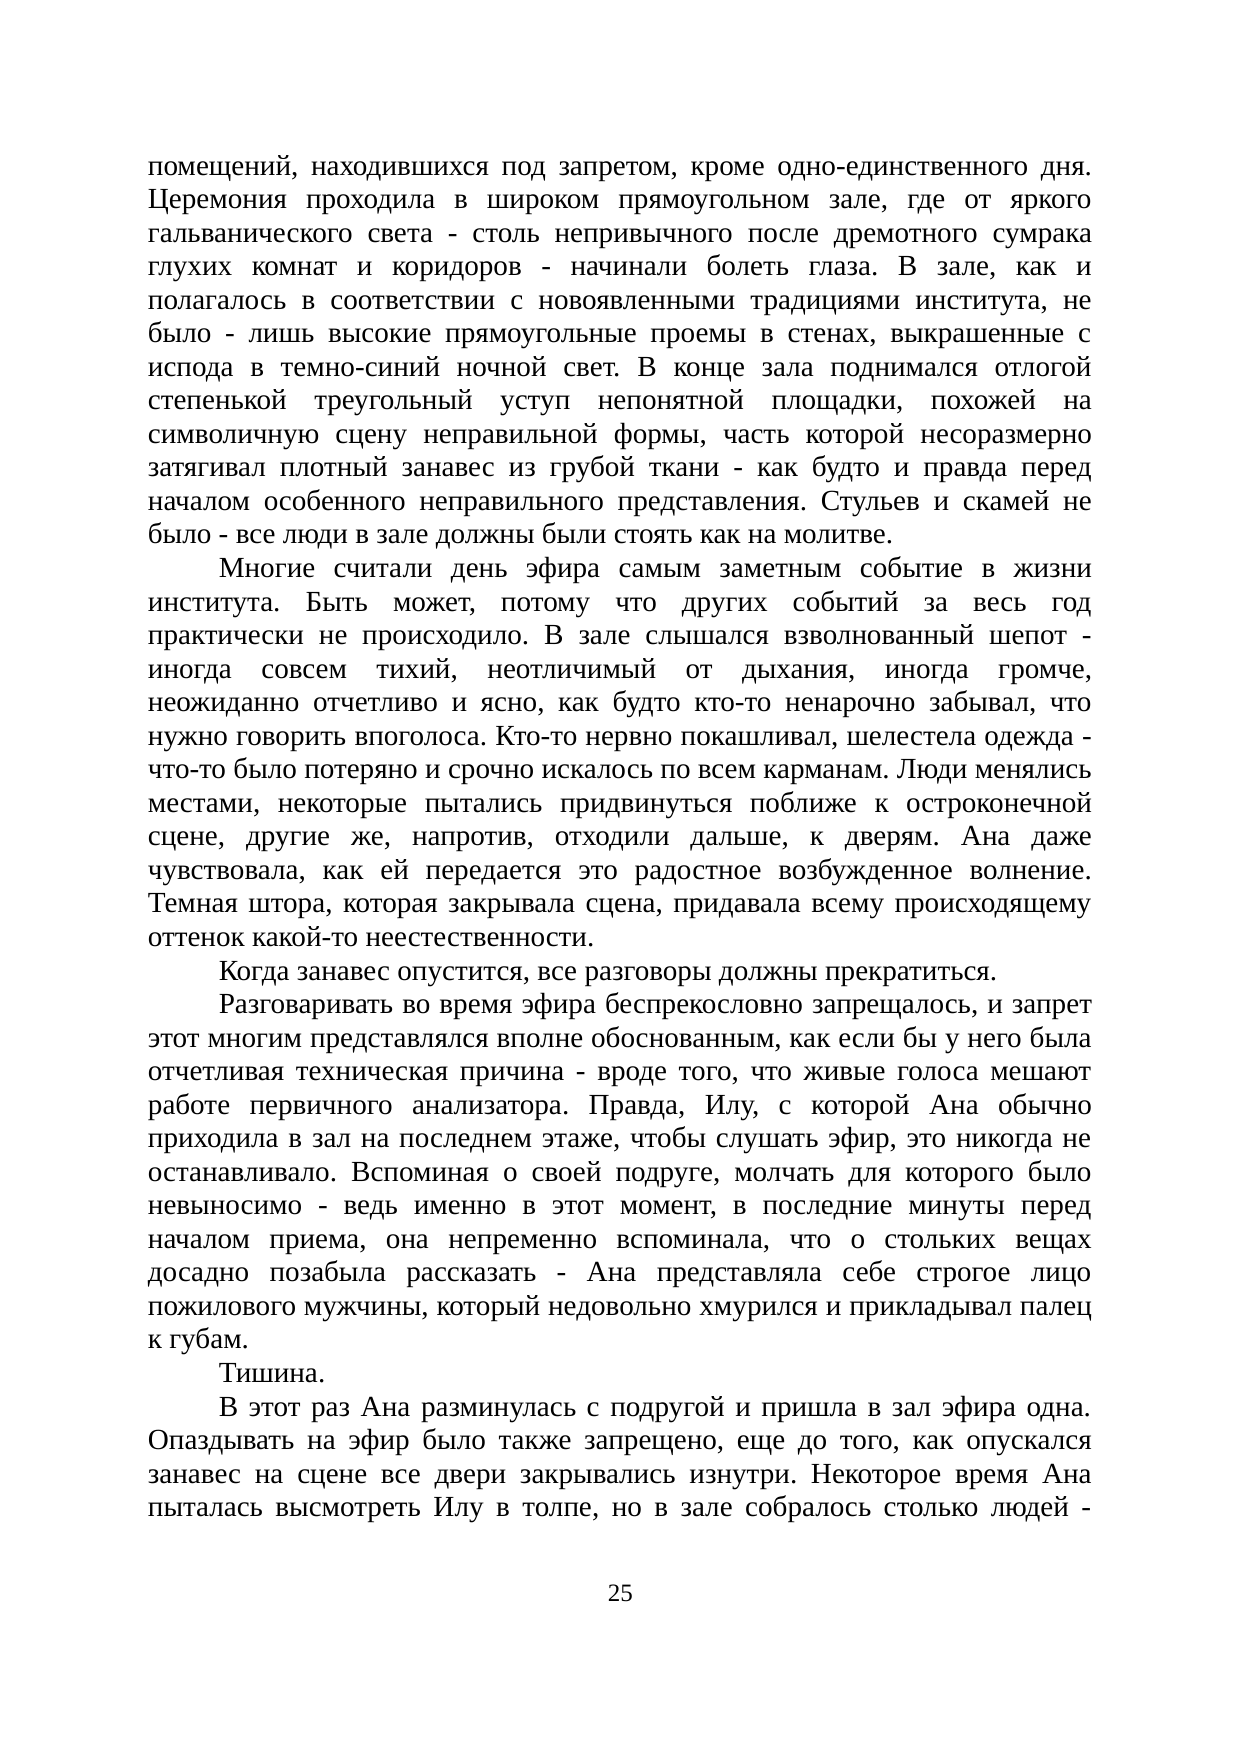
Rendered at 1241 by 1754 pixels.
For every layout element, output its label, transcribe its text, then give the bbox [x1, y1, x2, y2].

text В этот раз Ана разминулась с подругой и пришла в зал эфира одна. Опаздывать на эфир было также запрещено, еще до того, как опускался занавес на сцене все двери закрывались изнутри. Некоторое время Ана пыталась высмотреть Илу в толпе, но в зале собралось столько людей [148, 1389, 1093, 1523]
text помещений, находившихся под запретом, кроме одно-единственного дня. Церемония проходила в широком прямоугольном зале, где от яркого гальванического света - столь непривычного после дремотного сумрака глухих комнат и коридоров - начинали болеть глаза. В зале, как и полагалось в соответствии с новоявленными традициями института, не было - лишь высокие прямоугольные проемы в стенах, выкрашенные с испода в темно-синий ночной свет. В конце зала поднимался отлогой степенькой треугольный уступ непонятной площадки, похожей на символичную сцену неправильной формы, часть которой несоразмерно затягивал плотный занавес из грубой ткани - как будто и правда перед началом особенного неправильного представления. Стульев и скамей не было - все люди в зале должны были стоять как на молитве. [148, 148, 1093, 550]
text Многие считали день эфира самым заметным событие в жизни института. Быть может, потому что других событий за весь год практически не происходило. В зале слышался взволнованный шепот - иногда совсем тихий, неотличимый от дыхания, иногда громче, неожиданно отчетливо и ясно, как будто кто-то ненарочно забывал, что нужно говорить впоголоса. Кто-то нервно покашливал, шелестела одежда - что-то было потеряно и срочно искалось по всем карманам. Люди менялись местами, некоторые пытались придвинуться поближе к остроконечной сцене, другие же, напротив, отходили дальше, к дверям. Ана даже чувствовала, как ей передается это радостное возбужденное волнение. Темная штора, которая закрывала сцена, придавала всему происходящему оттенок какой-то неестественности. [148, 550, 1093, 953]
text Тишина. [148, 1355, 1093, 1389]
text Когда занавес опустится, все разговоры должны прекратиться. [148, 953, 1093, 986]
text Разговаривать во время эфира беспрекословно запрещалось, и запрет этот многим представлялся вполне обоснованным, как если бы у него была отчетливая техническая причина - вроде того, что живые голоса мешают работе первичного анализатора. Правда, Илу, с которой Ана обычно приходила в зал на последнем этаже, чтобы слушать эфир, это никогда не останавливало. Вспоминая о своей подруге, молчать для которого было невыносимо - ведь именно в этот момент, в последние минуты перед началом приема, она непременно вспоминала, что о стольких вещах досадно позабыла рассказать - Ана представляла себе строгое лицо пожилового мужчины, который недовольно хмурился и прикладывал палец к губам. [148, 986, 1093, 1355]
